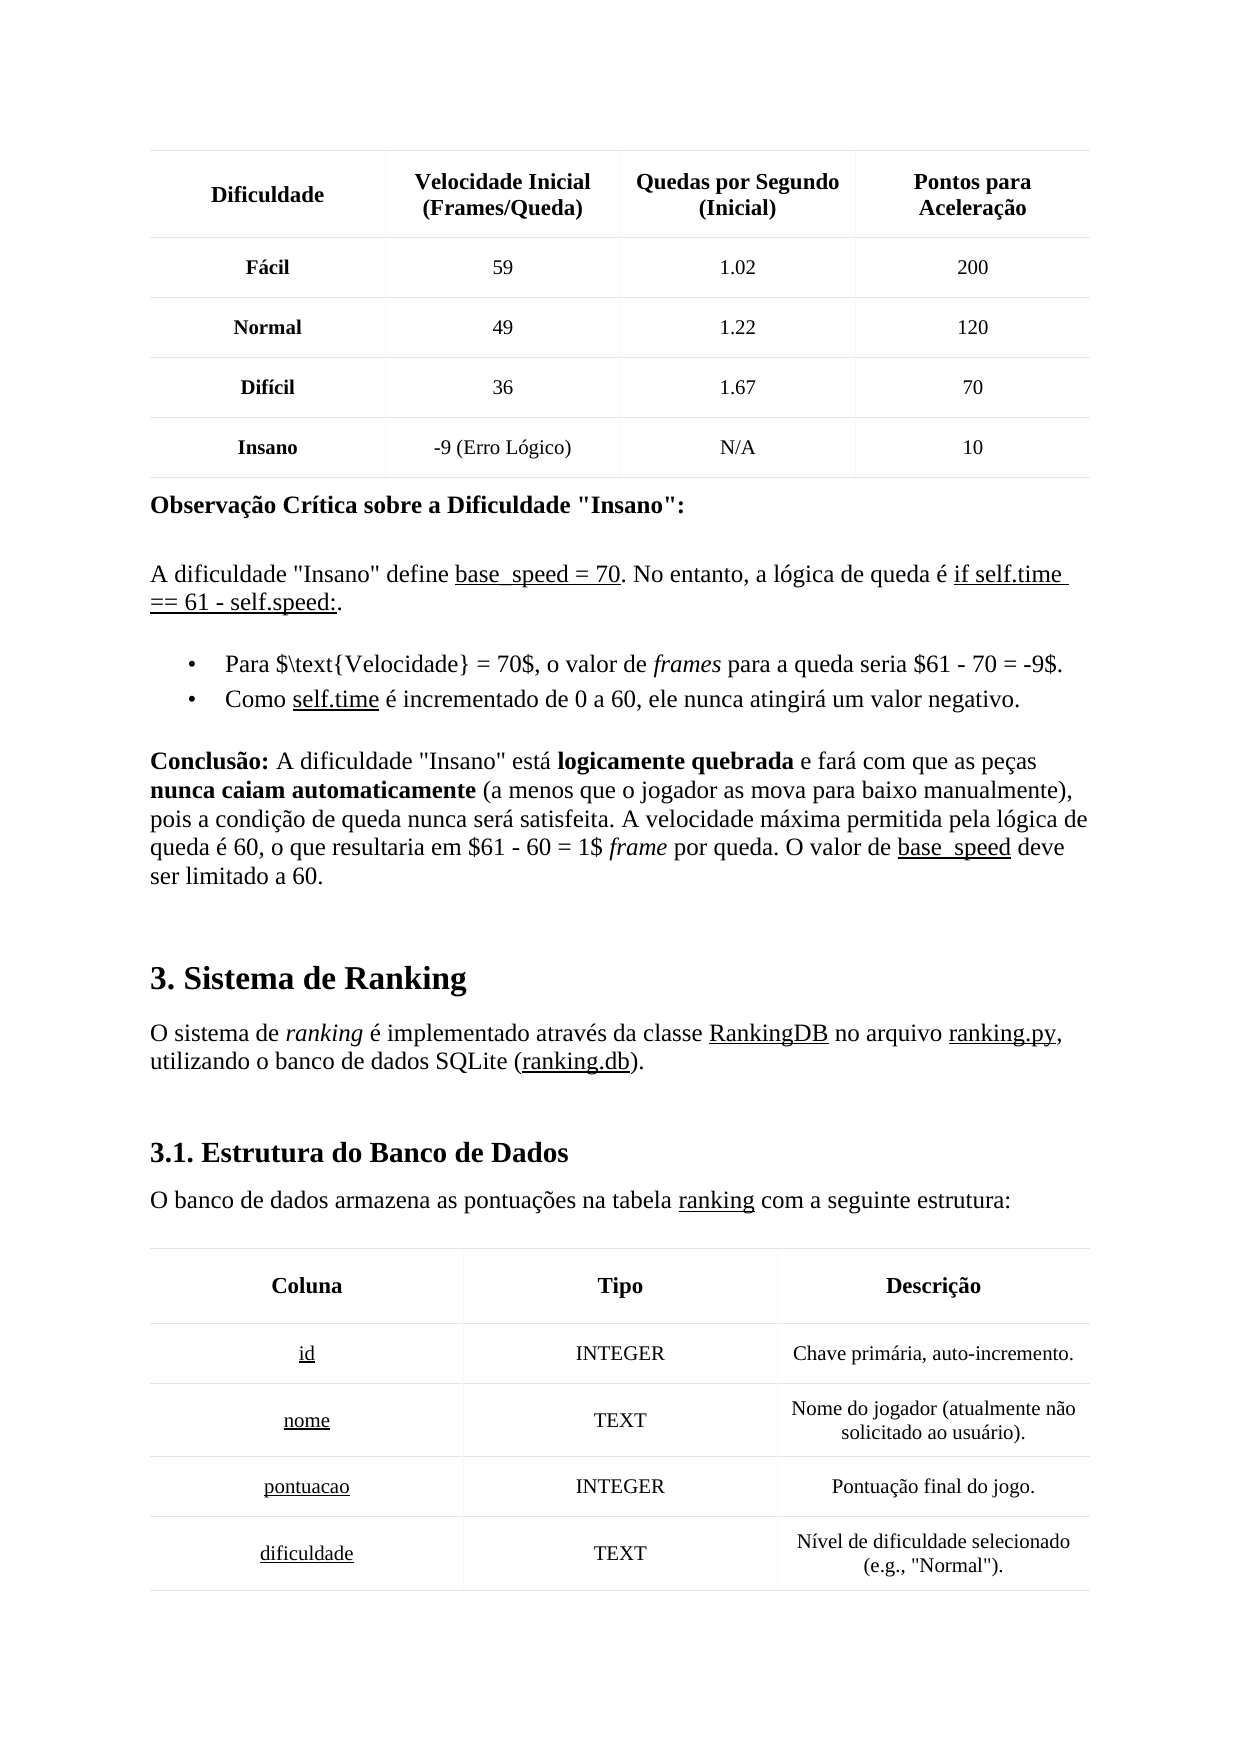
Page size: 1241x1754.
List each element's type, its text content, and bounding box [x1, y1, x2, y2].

list Para $\text{Velocidade} = 70$, o valor de frames para a queda seria $61 - 70 = -9$. [187, 649, 1090, 678]
table_cell INTEGER [464, 1324, 777, 1382]
table_cell TEXT [464, 1384, 777, 1456]
table_cell TEXT [464, 1517, 777, 1590]
table_cell Chave primária, auto-incremento. [778, 1324, 1090, 1382]
table_cell Insano [150, 418, 385, 477]
text A dificuldade "Insano" define base_speed = 70. No entanto, a lógica de queda é if self.time == 61 - self.speed:. [150, 559, 1090, 616]
table_cell Nível de dificuldade selecionado (e.g., "Normal"). [778, 1517, 1090, 1590]
table_cell 70 [856, 358, 1090, 417]
table_cell nome [150, 1384, 463, 1456]
table_header Quedas por Segundo (Inicial) [621, 151, 855, 237]
table_cell id [150, 1324, 463, 1382]
table_cell Difícil [150, 358, 385, 417]
table_cell 200 [856, 238, 1090, 297]
table_header Tipo [464, 1249, 777, 1322]
table_cell 36 [386, 358, 620, 417]
table_header Coluna [150, 1249, 463, 1322]
text O sistema de ranking é implementado através da classe RankingDB no arquivo ranking.py, utilizando o banco de dados SQLite (ranking.db). [150, 1018, 1090, 1075]
table_header Descrição [778, 1249, 1090, 1322]
subtitle 3.1. Estrutura do Banco de Dados [150, 1135, 1090, 1169]
table_cell Normal [150, 298, 385, 357]
table_cell pontuacao [150, 1457, 463, 1516]
table_cell 1.67 [621, 358, 855, 417]
table_cell 49 [386, 298, 620, 357]
list Como self.time é incrementado de 0 a 60, ele nunca atingirá um valor negativo. [187, 684, 1090, 713]
table_cell 1.22 [621, 298, 855, 357]
table_cell 120 [856, 298, 1090, 357]
subtitle 3. Sistema de Ranking [150, 958, 1090, 997]
table_cell Pontuação final do jogo. [778, 1457, 1090, 1516]
text O banco de dados armazena as pontuações na tabela ranking com a seguinte estrutura: [150, 1186, 1090, 1214]
table_cell 10 [856, 418, 1090, 477]
table_header Dificuldade [150, 151, 385, 237]
table_cell Nome do jogador (atualmente não solicitado ao usuário). [778, 1384, 1090, 1456]
table_cell -9 (Erro Lógico) [386, 418, 620, 477]
table_cell Fácil [150, 238, 385, 297]
table_cell 59 [386, 238, 620, 297]
table_cell N/A [621, 418, 855, 477]
table_cell 1.02 [621, 238, 855, 297]
table_cell dificuldade [150, 1517, 463, 1590]
table_cell INTEGER [464, 1457, 777, 1516]
table_header Pontos para Aceleração [856, 151, 1090, 237]
text Observação Crítica sobre a Dificuldade "Insano": [150, 491, 1090, 519]
table_header Velocidade Inicial (Frames/Queda) [386, 151, 620, 237]
text Conclusão: A dificuldade "Insano" está logicamente quebrada e fará com que as peças nunca caiam automaticamente (a menos que o jogador as mova para baixo manualmente), pois a condição de queda nunca será satisfeita. A velocidade máxima permitida pela lógica de queda é 60, o que resultaria em $61 - 60 = 1$ frame por queda. O valor de base_speed deve ser limitado a 60. [150, 746, 1090, 890]
